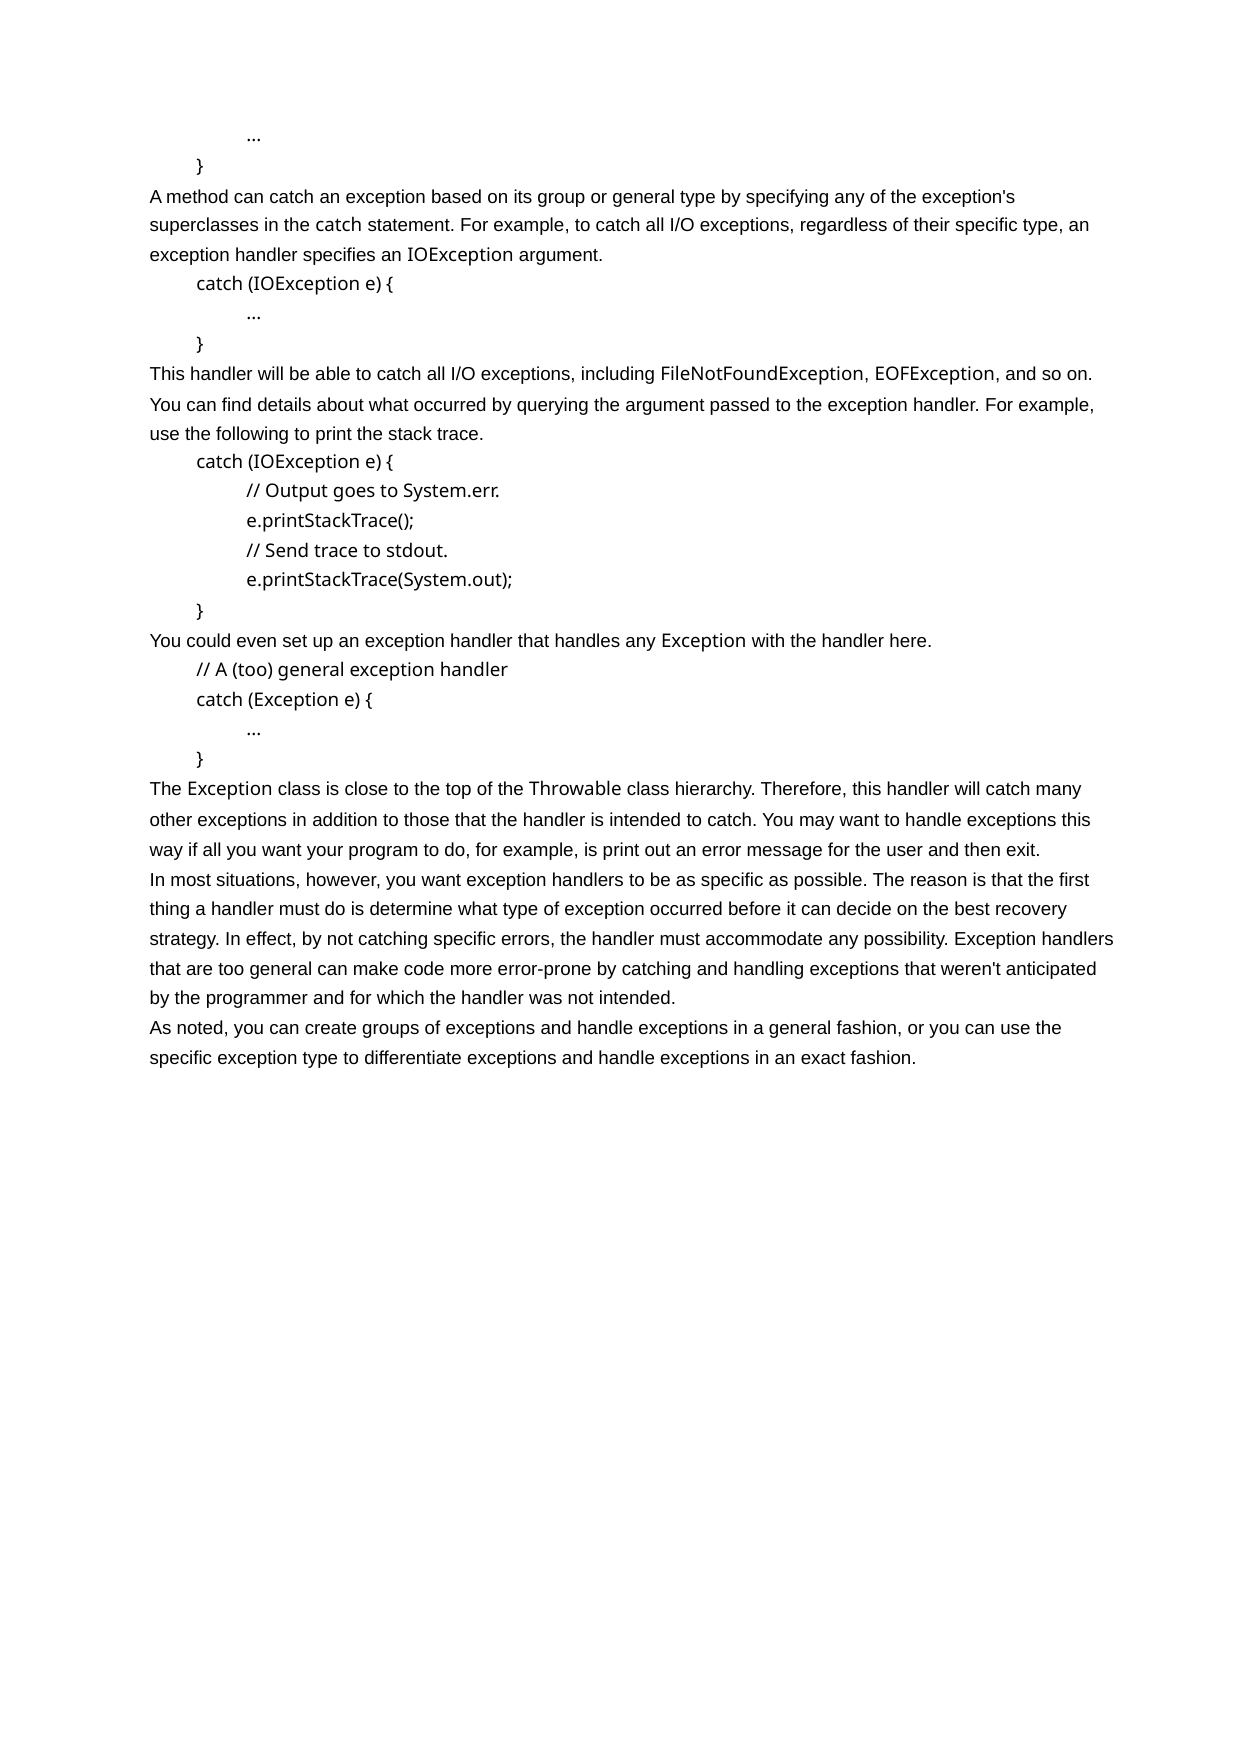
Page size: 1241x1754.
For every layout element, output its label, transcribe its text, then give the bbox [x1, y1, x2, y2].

text In most situations, however, you want exception handlers to be as specific as possible. The reason is that the first thing a handler must do is determine what type of exception occurred before it can decide on the best recovery strategy. In effect, by not catching specific errors, the handler must accommodate any possibility. Exception handlers that are too general can make code more error-prone by catching and handling exceptions that weren't anticipated by the programmer and for which the handler was not intended. [149, 860, 1114, 1009]
text ... [196, 712, 1067, 742]
text ... [196, 118, 1067, 148]
text As noted, you can create groups of exceptions and handle exceptions in a general fashion, or you can use the specific exception type to differentiate exceptions and handle exceptions in an exact fashion. [149, 1009, 1114, 1068]
text e.printStackTrace(); [196, 504, 1067, 534]
text catch (IOException e) { [196, 267, 1067, 296]
text e.printStackTrace(System.out); [196, 563, 1067, 593]
text catch (IOException e) { [196, 445, 1067, 474]
text // Send trace to stdout. [196, 534, 1067, 563]
text } [196, 742, 1067, 771]
text // A (too) general exception handler [196, 652, 1067, 682]
text This handler will be able to catch all I/O exceptions, including FileNotFoundException, EOFException, and so on. You can find details about what occurred by querying the argument passed to the exception handler. For example, use the following to print the stack trace. [149, 356, 1114, 445]
text The Exception class is close to the top of the Throwable class hierarchy. Therefore, this handler will catch many other exceptions in addition to those that the handler is intended to catch. You may want to handle exceptions this way if all you want your program to do, for example, is print out an error message for the user and then exit. [149, 771, 1114, 860]
text You could even set up an exception handler that handles any Exception with the handler here. [149, 623, 1114, 652]
text ... [196, 296, 1067, 326]
text } [196, 593, 1067, 623]
text A method can catch an exception based on its group or general type by specifying any of the exception's superclasses in the catch statement. For example, to catch all I/O exceptions, regardless of their specific type, an exception handler specifies an IOException argument. [149, 177, 1114, 267]
text } [196, 326, 1067, 356]
text // Output goes to System.err. [196, 474, 1067, 504]
text } [196, 148, 1067, 177]
text catch (Exception e) { [196, 682, 1067, 712]
